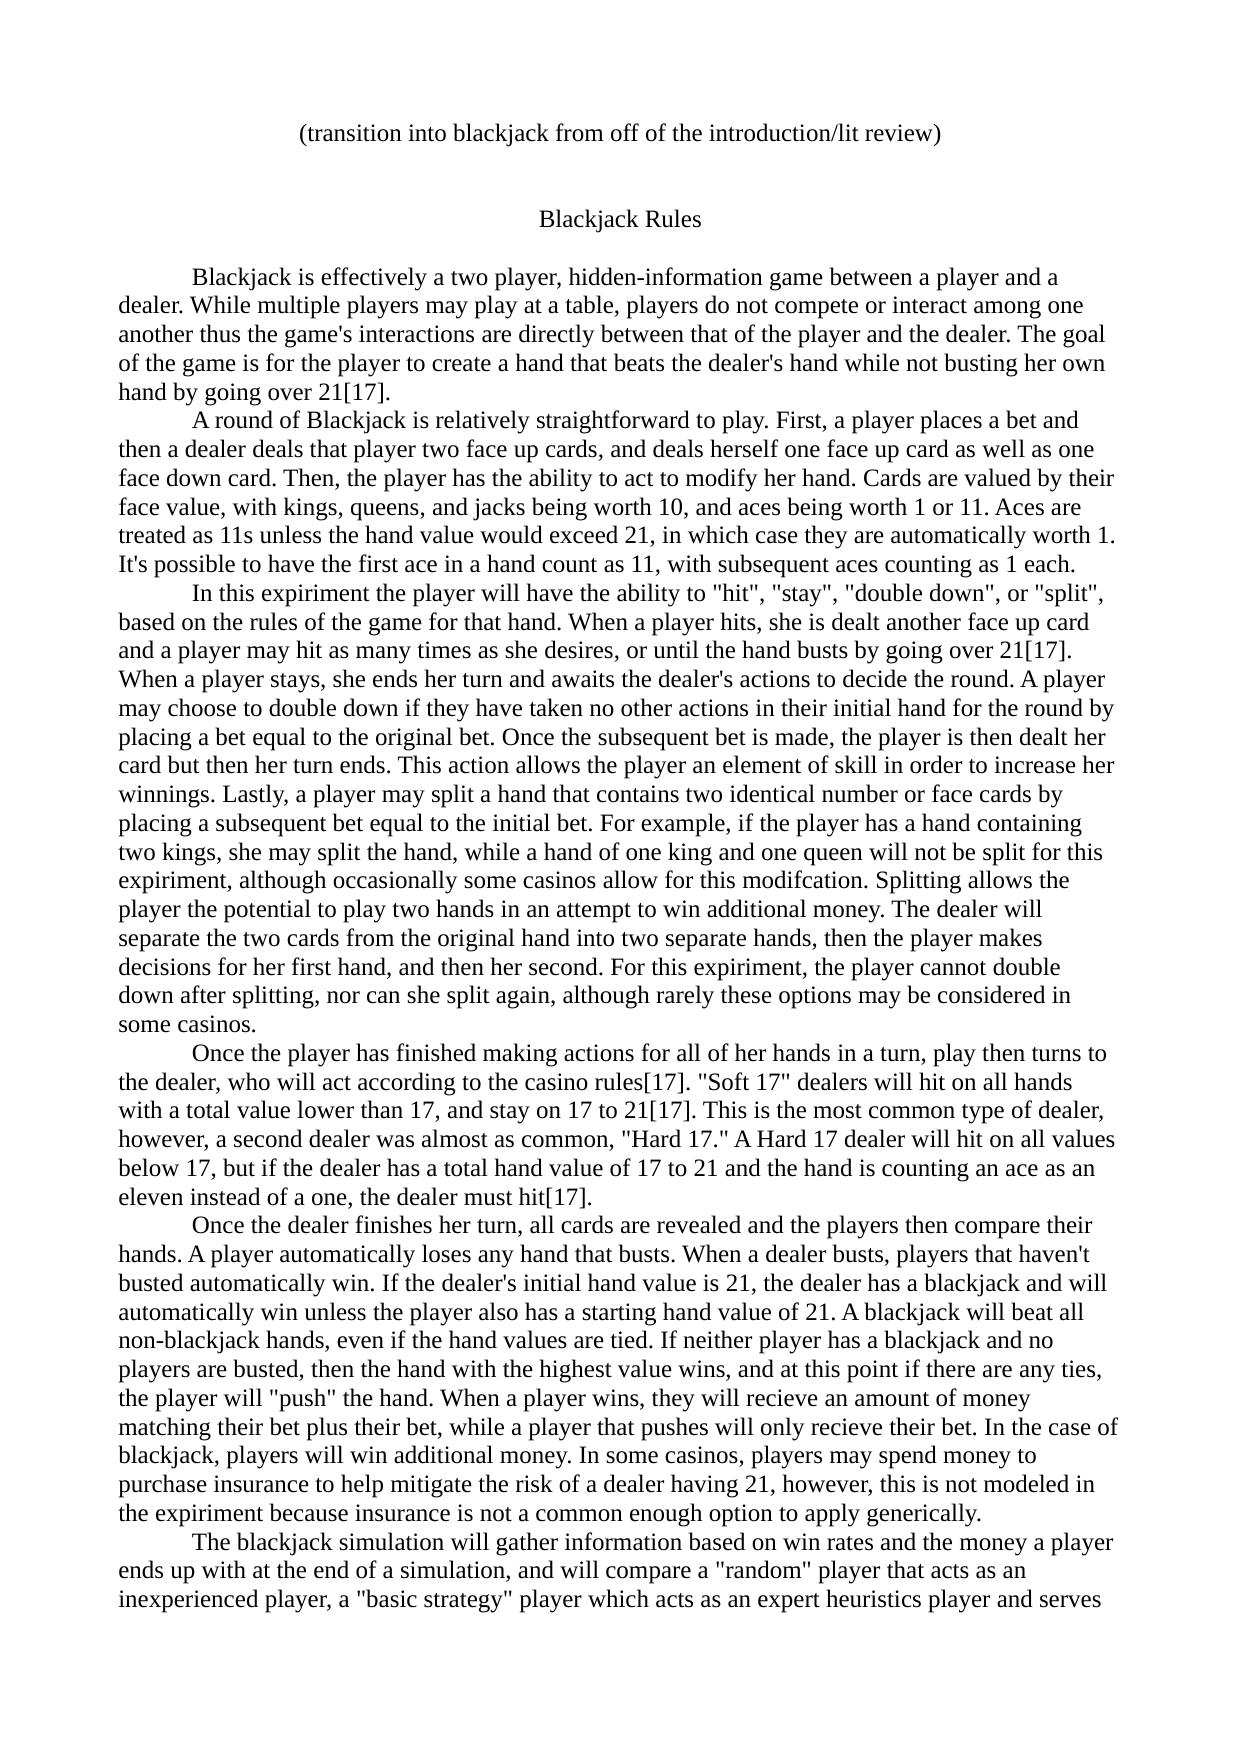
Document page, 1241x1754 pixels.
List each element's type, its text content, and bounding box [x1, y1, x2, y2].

text Blackjack Rules [118, 204, 1122, 233]
text Once the dealer finishes her turn, all cards are revealed and the players then compare their hands. A player automatically loses any hand that busts. When a dealer busts, players that haven't busted automatically win. If the dealer's initial hand value is 21, the dealer has a blackjack and will automatically win unless the player also has a starting hand value of 21. A blackjack will beat all non-blackjack hands, even if the hand values are tied. If neither player has a blackjack and no players are busted, then the hand with the highest value wins, and at this point if there are any ties, the player will "push" the hand. When a player wins, they will recieve an amount of money matching their bet plus their bet, while a player that pushes will only recieve their bet. In the case of blackjack, players will win additional money. In some casinos, players may spend money to purchase insurance to help mitigate the risk of a dealer having 21, however, this is not modeled in the expiriment because insurance is not a common enough option to apply generically. [118, 1211, 1122, 1527]
text A round of Blackjack is relatively straightforward to play. First, a player places a bet and then a dealer deals that player two face up cards, and deals herself one face up card as well as one face down card. Then, the player has the ability to act to modify her hand. Cards are valued by their face value, with kings, queens, and jacks being worth 10, and aces being worth 1 or 11. Aces are treated as 11s unless the hand value would exceed 21, in which case they are automatically worth 1. It's possible to have the first ace in a hand count as 11, with subsequent aces counting as 1 each. [118, 406, 1122, 578]
text Once the player has finished making actions for all of her hands in a turn, play then turns to the dealer, who will act according to the casino rules[17]. "Soft 17" dealers will hit on all hands with a total value lower than 17, and stay on 17 to 21[17]. This is the most common type of dealer, however, a second dealer was almost as common, "Hard 17." A Hard 17 dealer will hit on all values below 17, but if the dealer has a total hand value of 17 to 21 and the hand is counting an ace as an eleven instead of a one, the dealer must hit[17]. [118, 1038, 1122, 1211]
text (transition into blackjack from off of the introduction/lit review) [118, 118, 1122, 147]
text Blackjack is effectively a two player, hidden-information game between a player and a dealer. While multiple players may play at a table, players do not compete or interact among one another thus the game's interactions are directly between that of the player and the dealer. The goal of the game is for the player to create a hand that beats the dealer's hand while not busting her own hand by going over 21[17]. [118, 262, 1122, 406]
text In this expiriment the player will have the ability to "hit", "stay", "double down", or "split", based on the rules of the game for that hand. When a player hits, she is dealt another face up card and a player may hit as many times as she desires, or until the hand busts by going over 21[17]. When a player stays, she ends her turn and awaits the dealer's actions to decide the round. A player may choose to double down if they have taken no other actions in their initial hand for the round by placing a bet equal to the original bet. Once the subsequent bet is made, the player is then dealt her card but then her turn ends. This action allows the player an element of skill in order to increase her winnings. Lastly, a player may split a hand that contains two identical number or face cards by placing a subsequent bet equal to the initial bet. For example, if the player has a hand containing two kings, she may split the hand, while a hand of one king and one queen will not be split for this expiriment, although occasionally some casinos allow for this modifcation. Splitting allows the player the potential to play two hands in an attempt to win additional money. The dealer will separate the two cards from the original hand into two separate hands, then the player makes decisions for her first hand, and then her second. For this expiriment, the player cannot double down after splitting, nor can she split again, although rarely these options may be considered in some casinos. [118, 578, 1122, 1038]
text The blackjack simulation will gather information based on win rates and the money a player ends up with at the end of a simulation, and will compare a "random" player that acts as an inexperienced player, a "basic strategy" player which acts as an expert heuristics player and serves [118, 1527, 1122, 1613]
